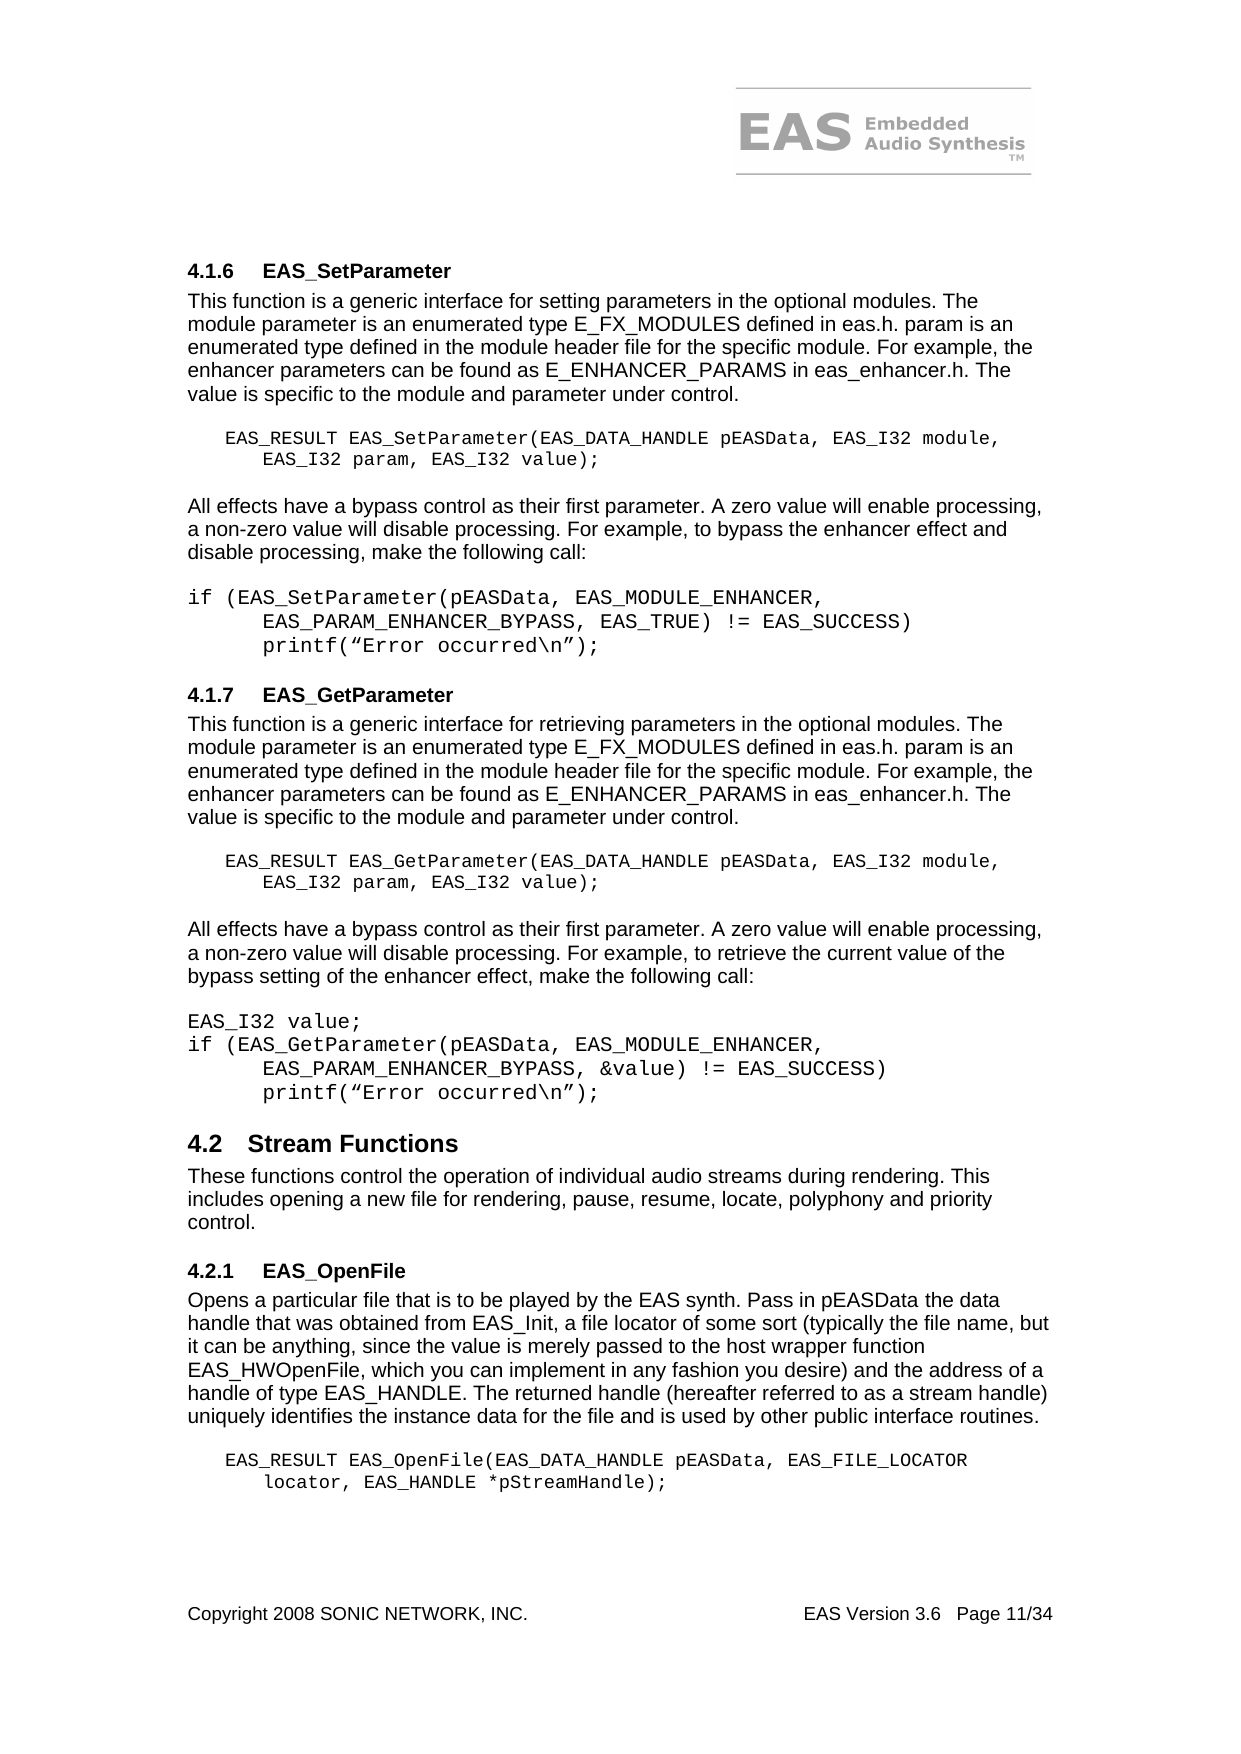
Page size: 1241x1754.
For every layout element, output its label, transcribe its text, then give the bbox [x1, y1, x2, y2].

subtitle EAS_GetParameter [187, 683, 1053, 706]
text if (EAS_SetParameter(pEASData, EAS_MODULE_ENHANCER, [187, 587, 1053, 611]
picture [732, 84, 1037, 181]
text if (EAS_GetParameter(pEASData, EAS_MODULE_ENHANCER, [187, 1034, 1053, 1058]
text This function is a generic interface for setting parameters in the optional modules. The module parameter is an enumerated type E_FX_MODULES defined in eas.h. param is an enumerated type defined in the module header file for the specific module. For example, the enhancer parameters can be found as E_ENHANCER_PARAMS in eas_enhancer.h. The value is specific to the module and parameter under control. [187, 289, 1053, 405]
text Opens a particular file that is to be played by the EAS synth. Pass in pEASData the data handle that was obtained from EAS_Init, a file locator of some sort (typically the file name, but it can be anything, since the value is merely passed to the host wrapper function EAS_HWOpenFile, which you can implement in any fashion you desire) and the address of a handle of type EAS_HANDLE. The returned handle (hereafter referred to as a stream handle) uniquely identifies the instance data for the file and is used by other public interface routines. [187, 1289, 1053, 1428]
text EAS_RESULT EAS_GetParameter(EAS_DATA_HANDLE pEASData, EAS_I32 module, EAS_I32 param, EAS_I32 value); [225, 852, 1053, 894]
text printf(“Error occurred\n”); [187, 1082, 1053, 1105]
text All effects have a bypass control as their first parameter. A zero value will enable processing, a non-zero value will disable processing. For example, to bypass the enhancer effect and disable processing, make the following call: [187, 494, 1053, 564]
text This function is a generic interface for retrieving parameters in the optional modules. The module parameter is an enumerated type E_FX_MODULES defined in eas.h. param is an enumerated type defined in the module header file for the specific module. For example, the enhancer parameters can be found as E_ENHANCER_PARAMS in eas_enhancer.h. The value is specific to the module and parameter under control. [187, 713, 1053, 829]
text EAS_RESULT EAS_OpenFile(EAS_DATA_HANDLE pEASData, EAS_FILE_LOCATOR locator, EAS_HANDLE *pStreamHandle); [225, 1451, 1053, 1494]
text EAS_PARAM_ENHANCER_BYPASS, &value) != EAS_SUCCESS) [187, 1058, 1053, 1082]
text EAS_I32 value; [187, 1011, 1053, 1034]
subtitle EAS_OpenFile [187, 1259, 1053, 1282]
text printf(“Error occurred\n”); [187, 634, 1053, 658]
subtitle Stream Functions [187, 1130, 1053, 1158]
text These functions control the operation of individual audio streams during rendering. This includes opening a new file for rendering, pause, resume, locate, polyphony and priority control. [187, 1164, 1053, 1234]
subtitle EAS_SetParameter [187, 260, 1053, 283]
text All effects have a bypass control as their first parameter. A zero value will enable processing, a non-zero value will disable processing. For example, to retrieve the current value of the bypass setting of the enhancer effect, make the following call: [187, 918, 1053, 987]
text EAS_PARAM_ENHANCER_BYPASS, EAS_TRUE) != EAS_SUCCESS) [187, 611, 1053, 634]
text EAS_RESULT EAS_SetParameter(EAS_DATA_HANDLE pEASData, EAS_I32 module, EAS_I32 param, EAS_I32 value); [225, 429, 1053, 471]
